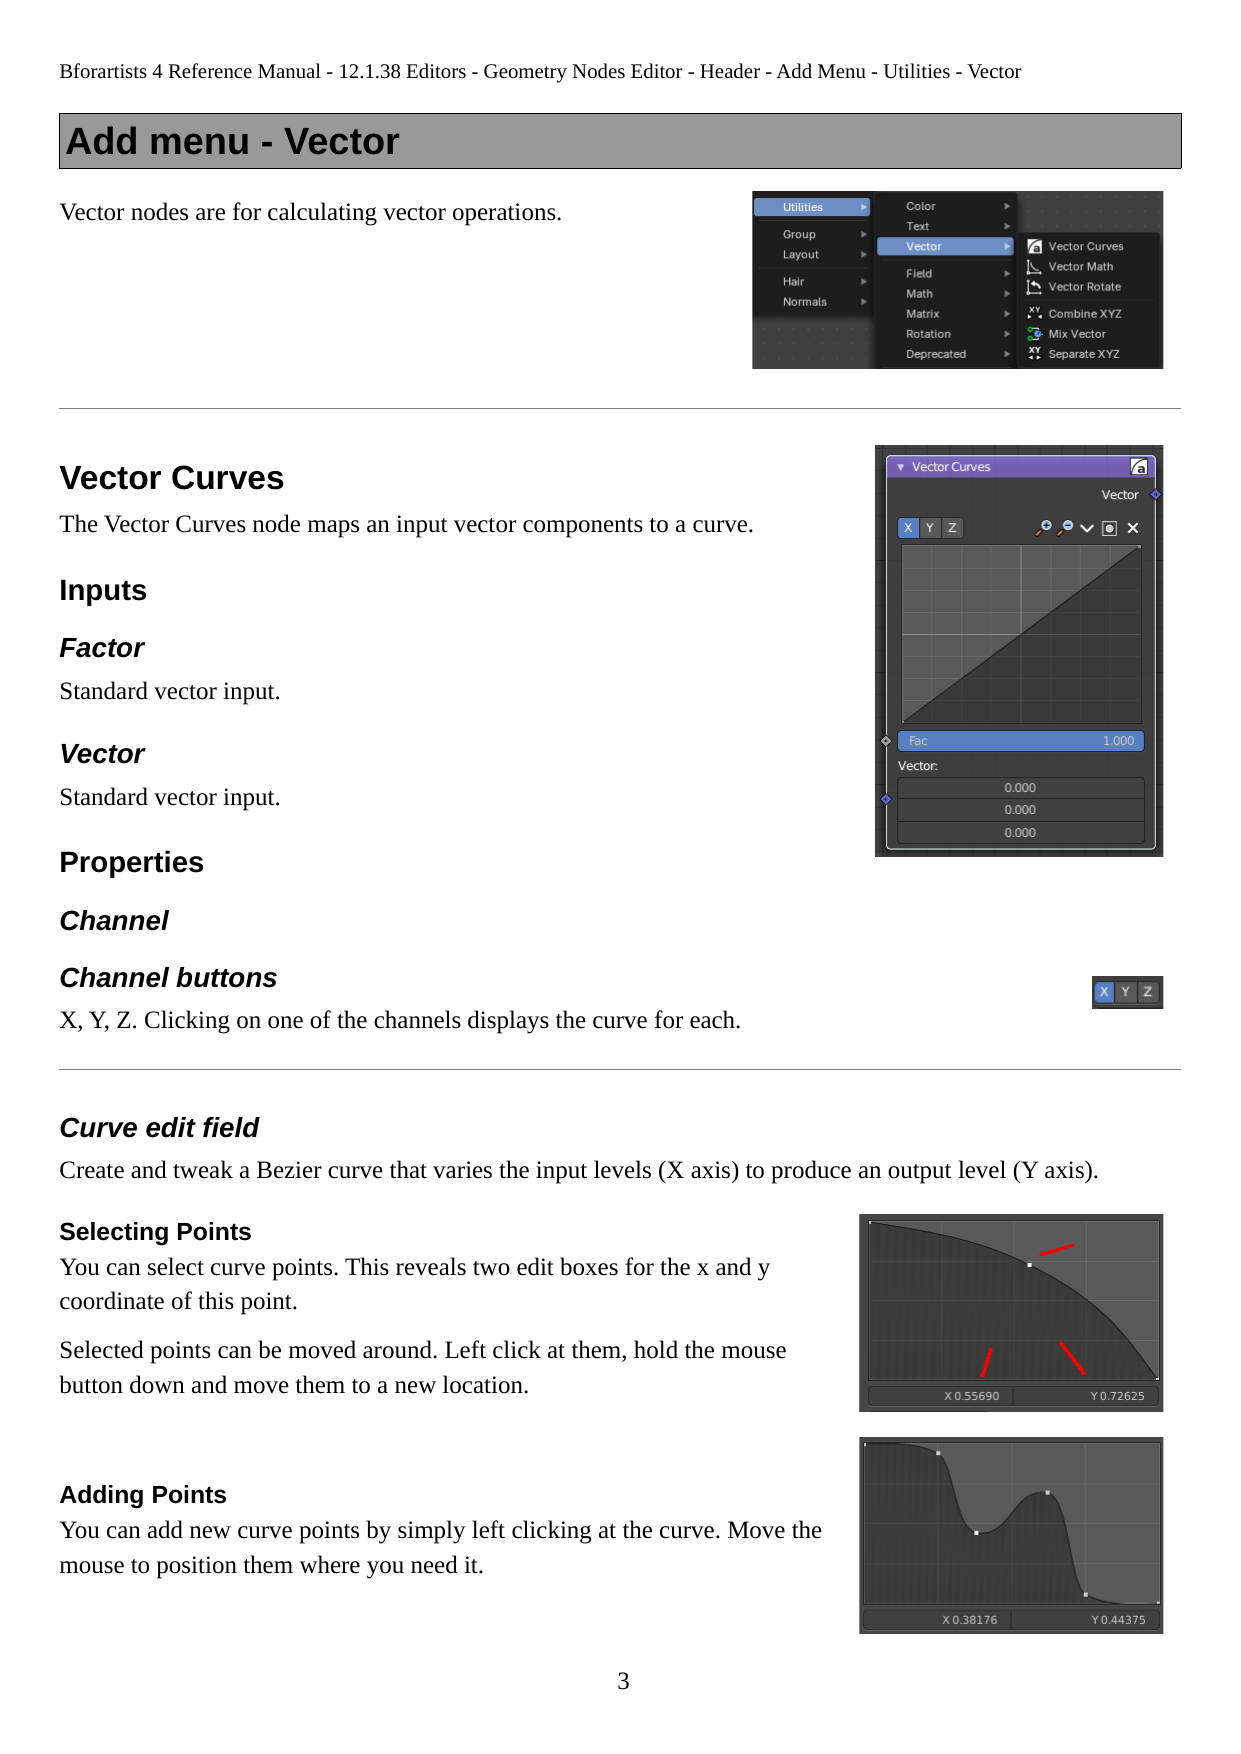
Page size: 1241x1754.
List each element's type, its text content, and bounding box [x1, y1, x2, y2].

text X, Y, Z. Clicking on one of the channels displays the curve for each. [59, 1005, 1181, 1034]
subtitle Vector [59, 737, 875, 769]
table_header Add menu - Vector [60, 114, 1181, 168]
picture [875, 445, 1164, 857]
picture [859, 1437, 1164, 1634]
text You can select curve points. This reveals two edit boxes for the x and y coordinate of this point. [59, 1252, 859, 1315]
subtitle Vector Curves [59, 458, 875, 497]
subtitle Channel buttons [59, 961, 1181, 993]
text [1164, 676, 1181, 704]
subtitle [1164, 631, 1181, 663]
text Standard vector input. [59, 676, 875, 704]
subtitle [1164, 1481, 1181, 1509]
picture [752, 191, 1164, 369]
subtitle [1164, 458, 1181, 497]
text Create and tweak a Bezier curve that varies the input levels (X axis) to produce an output level (Y axis). [59, 1156, 1181, 1184]
subtitle Properties [59, 845, 1181, 879]
text Vector nodes are for calculating vector operations. [59, 197, 752, 225]
subtitle [1164, 573, 1181, 606]
subtitle Adding Points [59, 1481, 859, 1509]
picture [1092, 976, 1164, 1009]
subtitle Channel [59, 904, 1181, 936]
subtitle Factor [59, 631, 875, 663]
text You can add new curve points by simply left clicking at the curve. Move the mouse to position them where you need it. [59, 1515, 859, 1578]
subtitle Selecting Points [59, 1217, 859, 1246]
text The Vector Curves node maps an input vector components to a curve. [59, 509, 875, 538]
subtitle Curve edit field [59, 1111, 1181, 1143]
subtitle [1164, 1217, 1181, 1246]
text [1164, 782, 1181, 811]
subtitle Inputs [59, 573, 875, 606]
text Selected points can be moved around. Left click at them, hold the mouse button down and move them to a new location. [59, 1335, 859, 1399]
picture [859, 1214, 1164, 1412]
subtitle [1164, 737, 1181, 769]
text Standard vector input. [59, 782, 875, 811]
